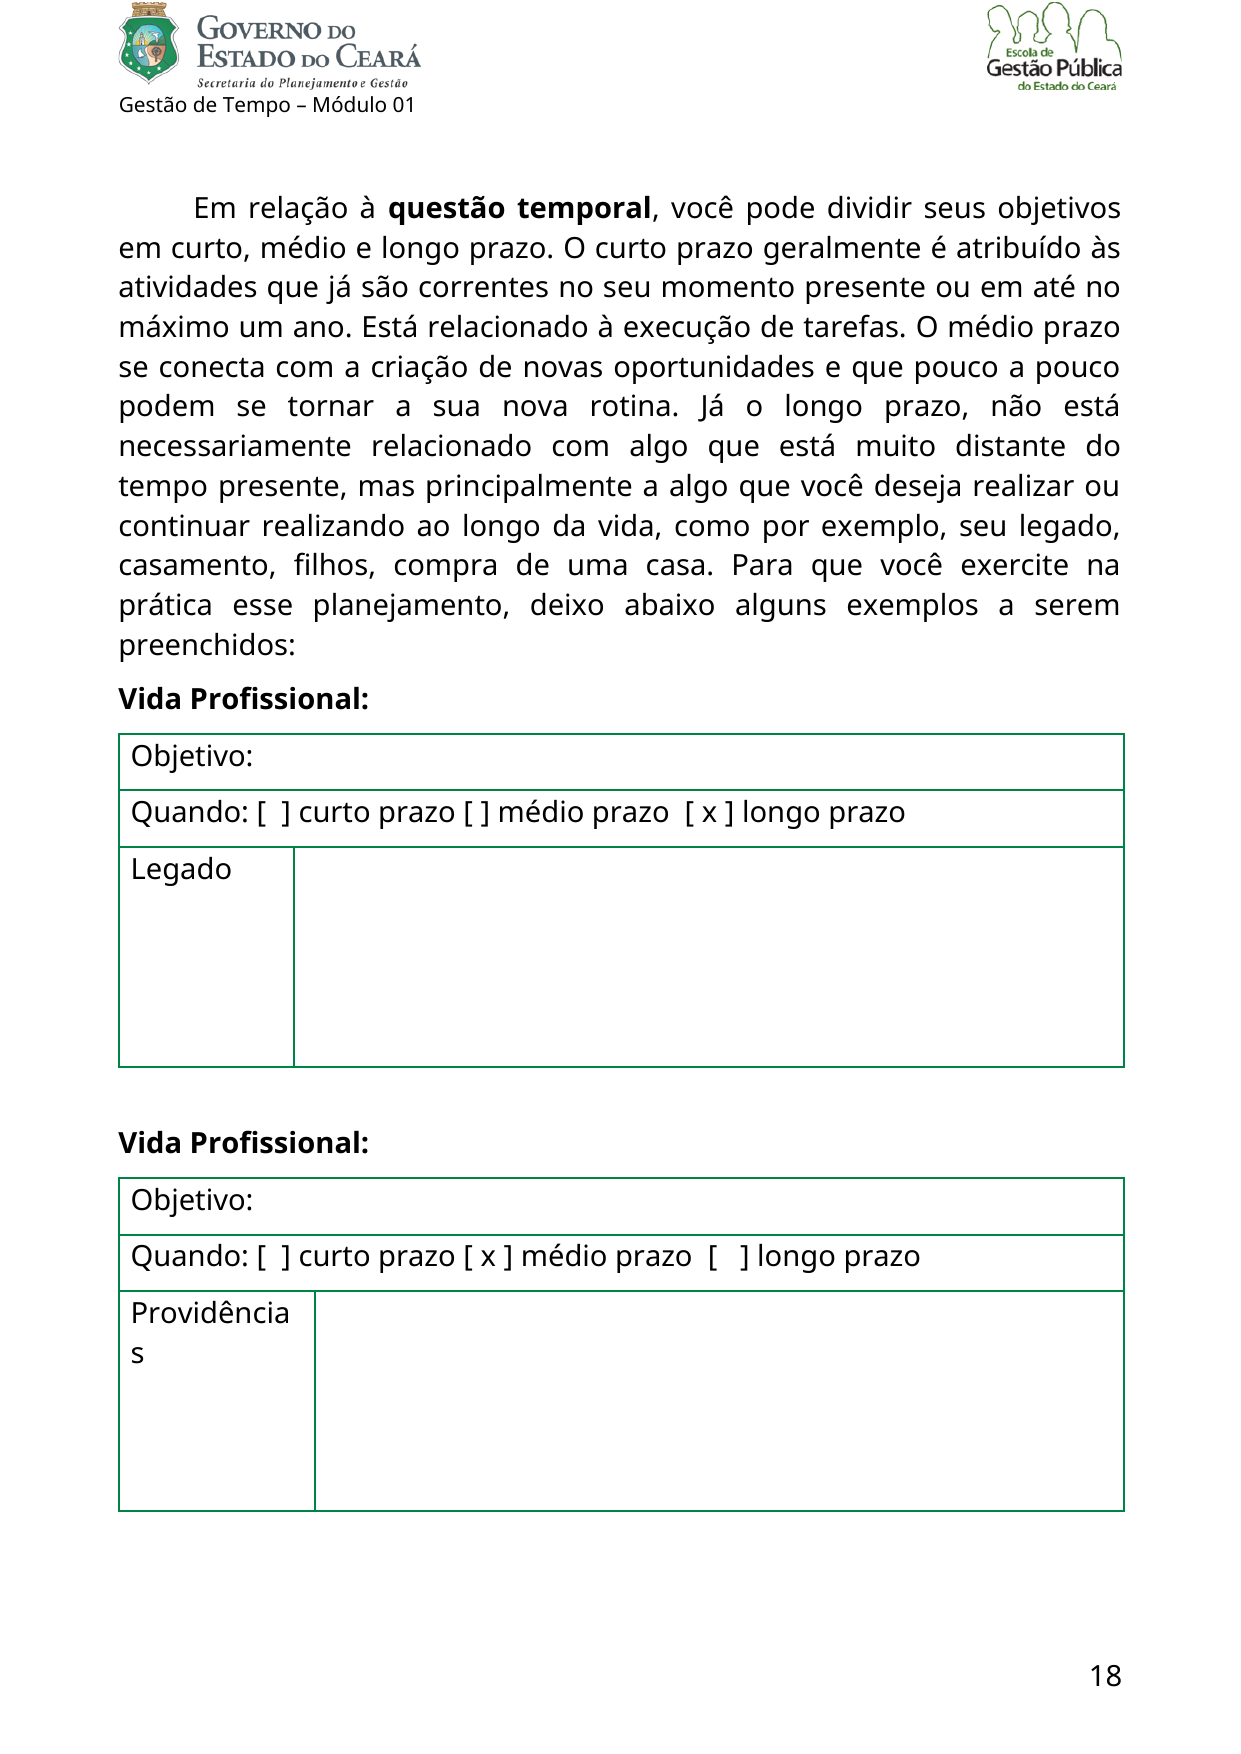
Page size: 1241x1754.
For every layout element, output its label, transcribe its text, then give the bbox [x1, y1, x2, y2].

table_cell Legado [120, 848, 293, 1066]
table_header Objetivo: [120, 735, 1123, 789]
table_cell Quando: [ ] curto prazo [ ] médio prazo [ x ] longo prazo [120, 791, 1123, 846]
table_header Objetivo: [120, 1179, 1123, 1233]
text Em relação à questão temporal, você pode dividir seus objetivos em curto, médio e longo prazo. O curto prazo geralmente é atribuído às atividades que já são correntes no seu momento presente ou em até no máximo um ano. Está relacionado à execução de tarefas. O médio prazo se conecta com a criação de novas oportunidades e que pouco a pouco podem se tornar a sua nova rotina. Já o longo prazo, não está necessariamente relacionado com algo que está muito distante do tempo presente, mas principalmente a algo que você deseja realizar ou continuar realizando ao longo da vida, como por exemplo, seu legado, casamento, filhos, compra de uma casa. Para que você exercite na prática esse planejamento, deixo abaixo alguns exemplos a serem preenchidos: [118, 187, 1122, 663]
picture [118, 2, 1122, 90]
table_cell Quando: [ ] curto prazo [ x ] médio prazo [ ] longo prazo [120, 1236, 1123, 1290]
table_cell [316, 1292, 1123, 1510]
text Vida Profissional: [118, 1122, 1122, 1162]
text Vida Profissional: [118, 678, 1122, 718]
table_cell Providências [120, 1292, 314, 1510]
table_cell [295, 848, 1123, 1066]
